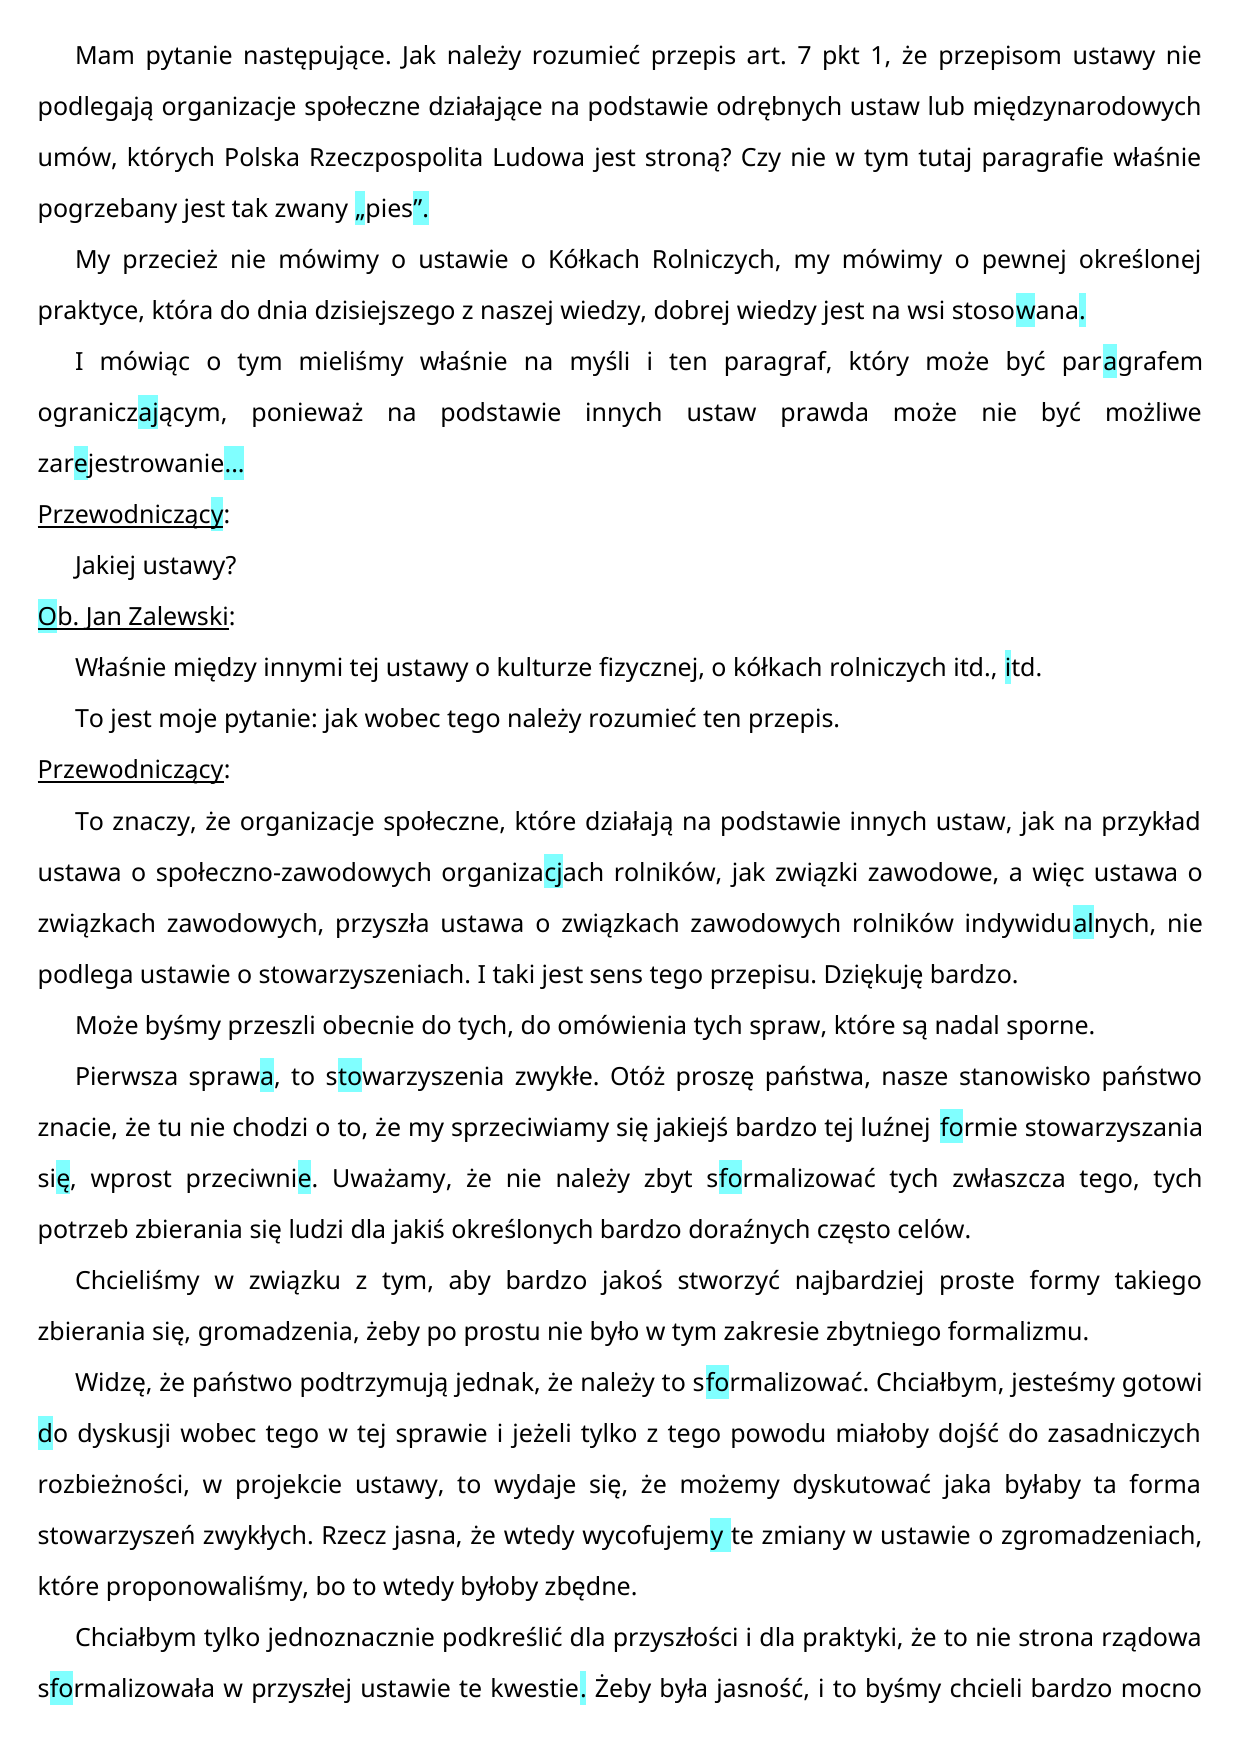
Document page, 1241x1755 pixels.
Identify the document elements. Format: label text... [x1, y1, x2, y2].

text Chcieliśmy w związku z tym, aby bardzo jakoś stworzyć najbardziej proste formy takiego zbierania się, gromadzenia, żeby po prostu nie było w tym zakresie zbytniego formalizmu. [37, 1262, 1203, 1348]
text Chciałbym tylko jednoznacznie podkreślić dla przyszłości i dla praktyki, że to nie strona rządowa sformalizowała w przyszłej ustawie te kwestie. Żeby była jasność, i to byśmy chcieli bardzo mocno [37, 1620, 1203, 1705]
text Pierwsza sprawa, to stowarzyszenia zwykłe. Otóż proszę państwa, nasze stanowisko państwo znacie, że tu nie chodzi o to, że my sprzeciwiamy się jakiejś bardzo tej luźnej formie stowarzyszania się, wprost przeciwnie. Uważamy, że nie należy zbyt sformalizować tych zwłaszcza tego, tych potrzeb zbierania się ludzi dla jakiś określonych bardzo doraźnych często celów. [37, 1058, 1203, 1246]
text To jest moje pytanie: jak wobec tego należy rozumieć ten przepis. [37, 701, 1203, 735]
text Przewodniczący: [37, 497, 1203, 531]
text Mam pytanie następujące. Jak należy rozumieć przepis art. 7 pkt 1, że przepisom ustawy nie podlegają organizacje społeczne działające na podstawie odrębnych ustaw lub międzynarodowych umów, których Polska Rzeczpospolita Ludowa jest stroną? Czy nie w tym tutaj paragrafie właśnie pogrzebany jest tak zwany „pies”. [37, 37, 1203, 225]
text Przewodniczący: [37, 752, 1203, 786]
text To znaczy, że organizacje społeczne, które działają na podstawie innych ustaw, jak na przykład ustawa o społeczno-zawodowych organizacjach rolników, jak związki zawodowe, a więc ustawa o związkach zawodowych, przyszła ustawa o związkach zawodowych rolników indywidualnych, nie podlega ustawie o stowarzyszeniach. I taki jest sens tego przepisu. Dziękuję bardzo. [37, 803, 1203, 990]
text Może byśmy przeszli obecnie do tych, do omówienia tych spraw, które są nadal sporne. [37, 1007, 1203, 1041]
text Widzę, że państwo podtrzymują jednak, że należy to sformalizować. Chciałbym, jesteśmy gotowi do dyskusji wobec tego w tej sprawie i jeżeli tylko z tego powodu miałoby dojść do zasadniczych rozbieżności, w projekcie ustawy, to wydaje się, że możemy dyskutować jaka byłaby ta forma stowarzyszeń zwykłych. Rzecz jasna, że wtedy wycofujemy te zmiany w ustawie o zgromadzeniach, które proponowaliśmy, bo to wtedy byłoby zbędne. [37, 1364, 1203, 1603]
text Właśnie między innymi tej ustawy o kulturze fizycznej, o kółkach rolniczych itd., itd. [37, 650, 1203, 684]
text Ob. Jan Zalewski: [37, 599, 1203, 633]
text Jakiej ustawy? [37, 548, 1203, 582]
text My przecież nie mówimy o ustawie o Kółkach Rolniczych, my mówimy o pewnej określonej praktyce, która do dnia dzisiejszego z naszej wiedzy, dobrej wiedzy jest na wsi stosowana. [37, 242, 1203, 327]
text I mówiąc o tym mieliśmy właśnie na myśli i ten paragraf, który może być paragrafem ograniczającym, ponieważ na podstawie innych ustaw prawda może nie być możliwe zarejestrowanie... [37, 344, 1203, 480]
